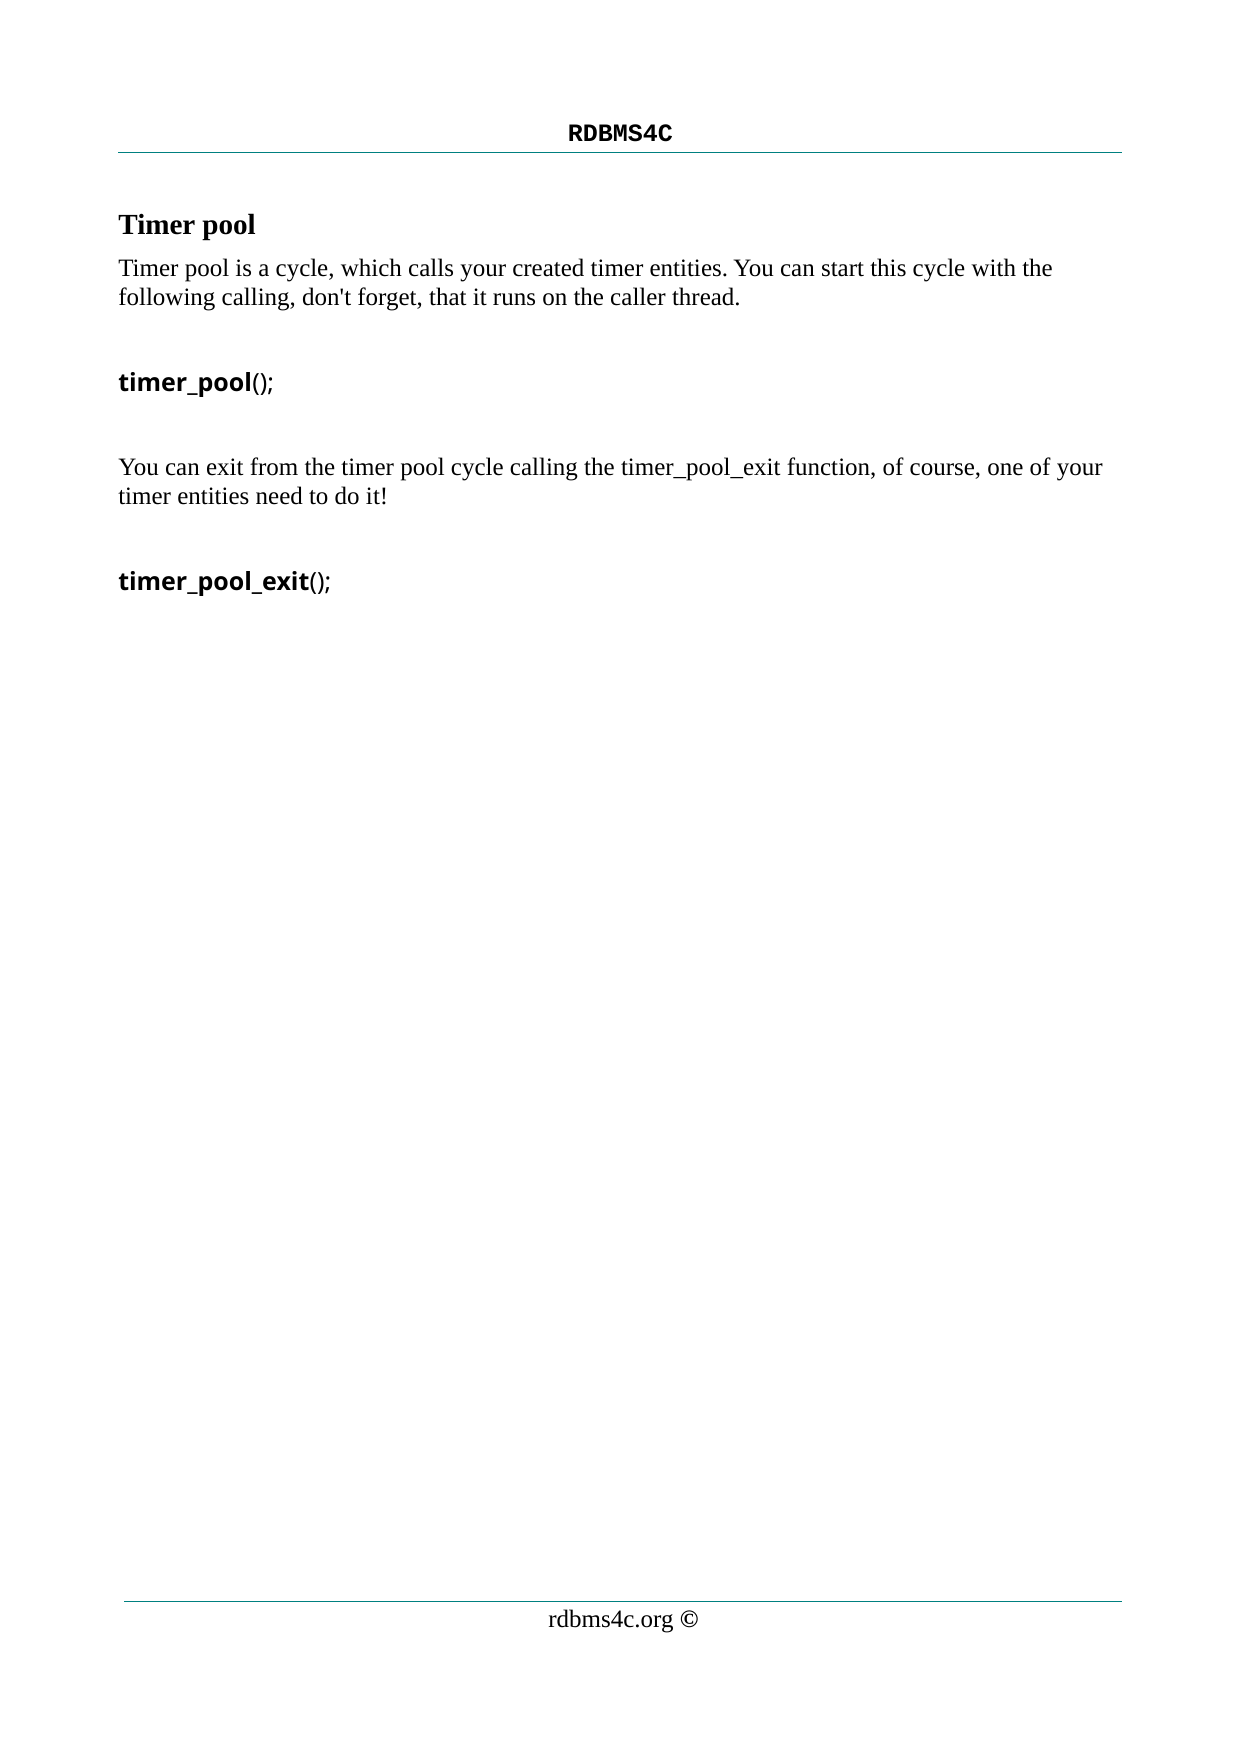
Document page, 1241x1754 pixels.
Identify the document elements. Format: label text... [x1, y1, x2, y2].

text You can exit from the timer pool cycle calling the timer_pool_exit function, of course, one of your timer entities need to do it! [118, 452, 1122, 509]
text Timer pool is a cycle, which calls your created timer entities. You can start this cycle with the following calling, don't forget, that it runs on the caller thread. [118, 253, 1122, 310]
text timer_pool(); [118, 364, 1122, 398]
text timer_pool_exit(); [118, 563, 1122, 597]
subtitle Timer pool [118, 207, 1122, 240]
